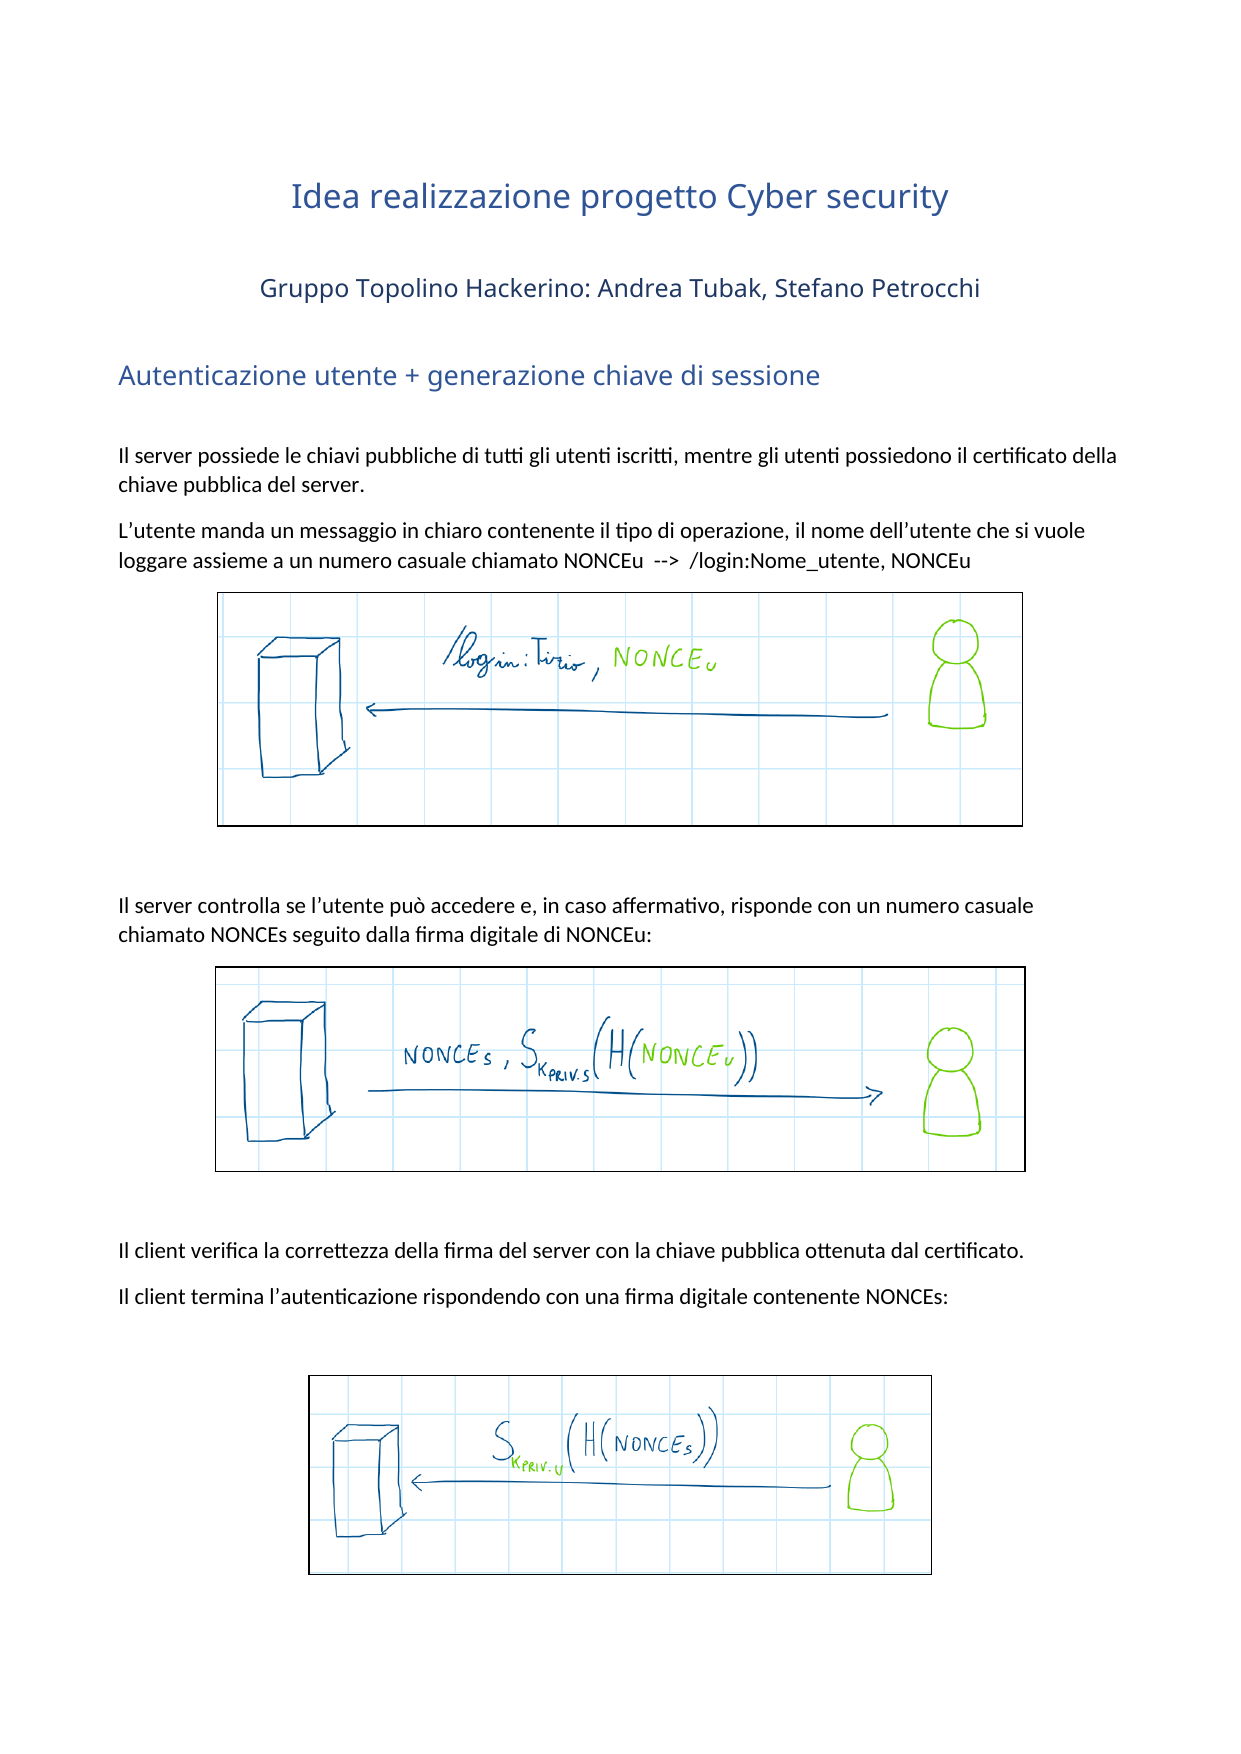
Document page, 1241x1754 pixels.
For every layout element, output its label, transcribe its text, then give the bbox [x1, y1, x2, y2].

text Il server possiede le chiavi pubbliche di tutti gli utenti iscritti, mentre gli utenti possiedono il certificato della chiave pubblica del server. [118, 441, 1122, 498]
text Il client termina l’autenticazione rispondendo con una firma digitale contenente NONCEs: [118, 1282, 1122, 1311]
subtitle Gruppo Topolino Hackerino: Andrea Tubak, Stefano Petrocchi [118, 270, 1122, 304]
text Il client verifica la correttezza della firma del server con la chiave pubblica ottenuta dal certificato. [118, 1236, 1122, 1264]
subtitle Idea realizzazione progetto Cyber security [118, 173, 1122, 218]
subtitle Autenticazione utente + generazione chiave di sessione [118, 356, 1122, 393]
text L’utente manda un messaggio in chiaro contenente il tipo di operazione, il nome dell’utente che si vuole loggare assieme a un numero casuale chiamato NONCEu --> /login:Nome_utente, NONCEu [118, 516, 1122, 574]
text Il server controlla se l’utente può accedere e, in caso affermativo, risponde con un numero casuale chiamato NONCEs seguito dalla firma digitale di NONCEu: [118, 891, 1122, 948]
